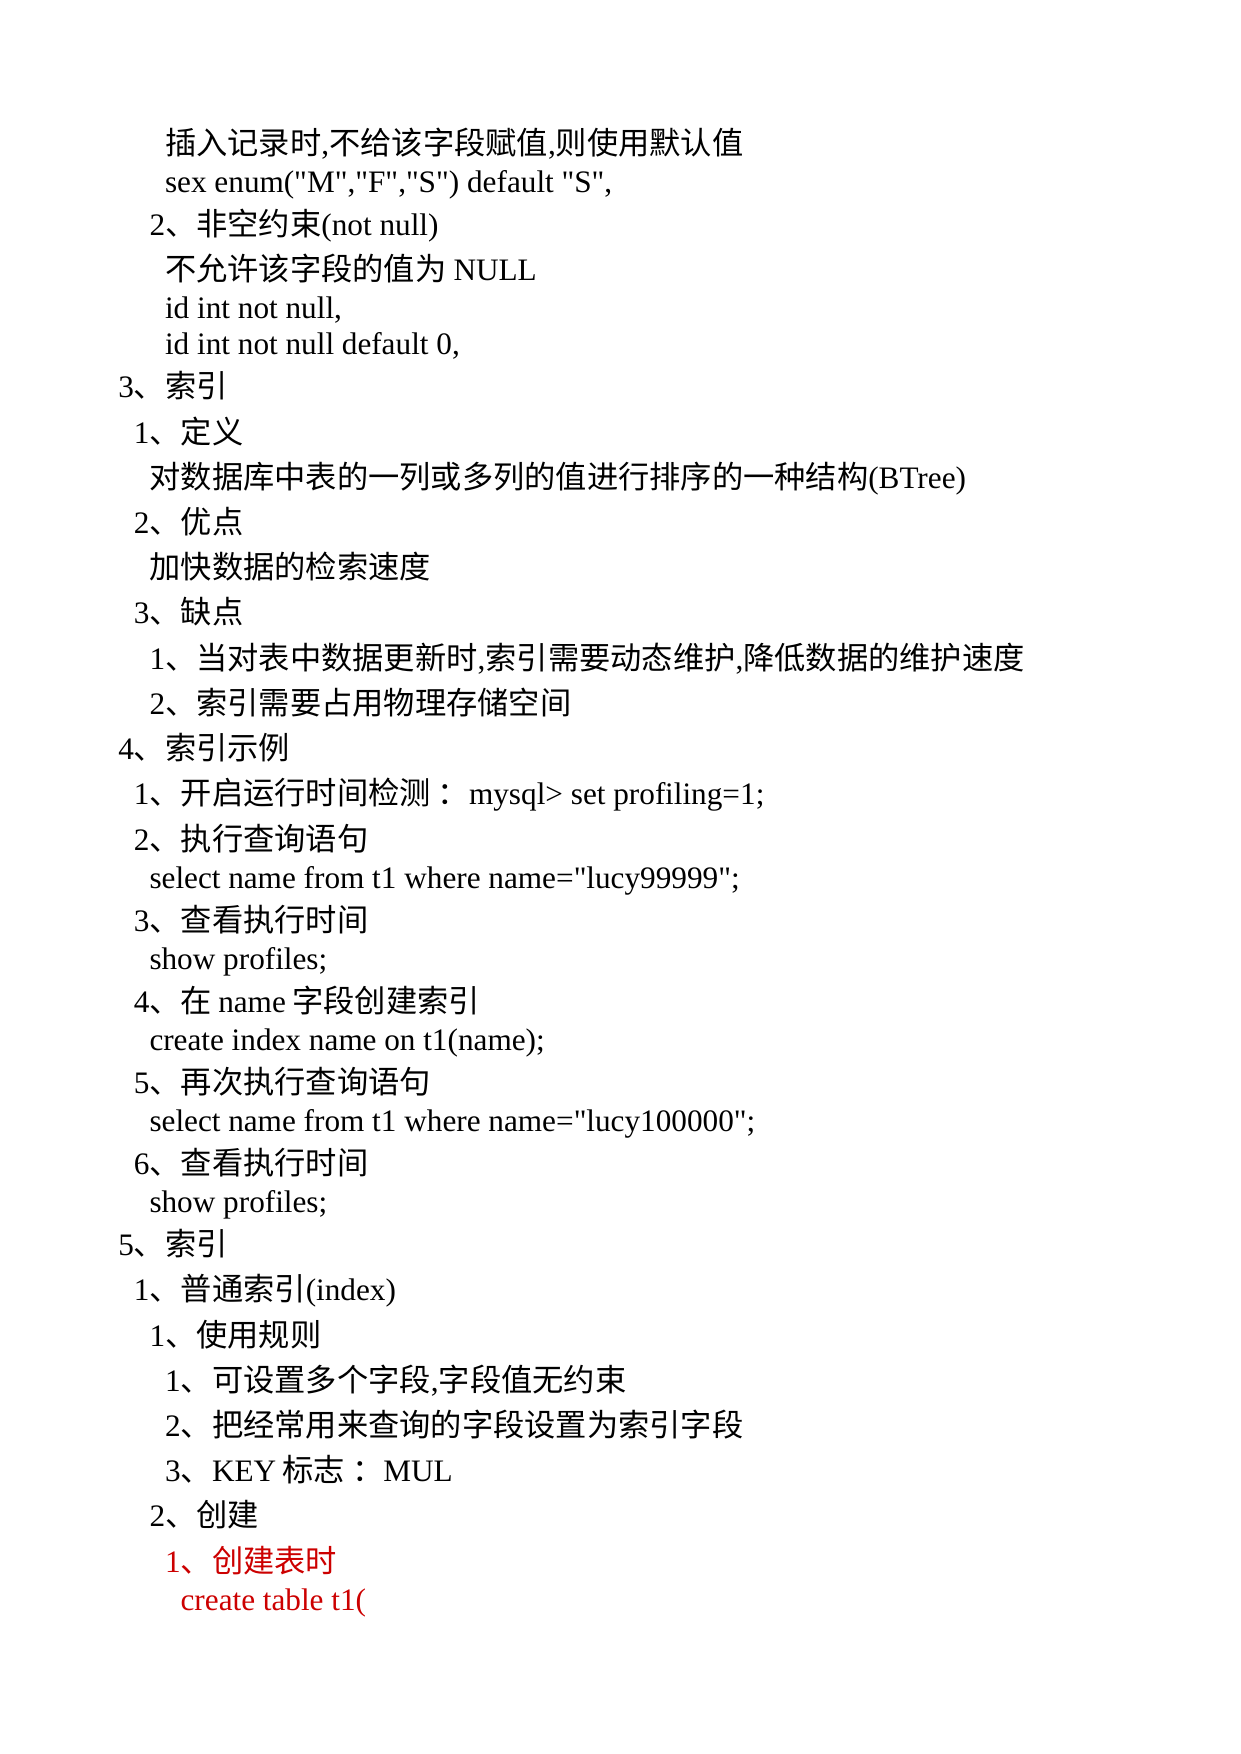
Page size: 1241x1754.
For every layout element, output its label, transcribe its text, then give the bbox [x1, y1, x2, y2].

text show profiles; [118, 940, 1122, 976]
text 1、使用规则 [118, 1310, 1122, 1355]
text 1、创建表时 [118, 1536, 1122, 1581]
text select name from t1 where name="lucy99999"; [118, 859, 1122, 895]
text 4、在name字段创建索引 [118, 976, 1122, 1021]
text 5、再次执行查询语句 [118, 1057, 1122, 1102]
text 1、普通索引(index) [118, 1264, 1122, 1310]
text 3、缺点 [118, 588, 1122, 633]
text 3、索引 [118, 362, 1122, 407]
text 1、开启运行时间检测 ：mysql> set profiling=1; [118, 768, 1122, 814]
text 3、查看执行时间 [118, 895, 1122, 940]
text 1、可设置多个字段,字段值无约束 [118, 1355, 1122, 1400]
text 1、定义 [118, 407, 1122, 452]
text id int not null, [118, 290, 1122, 326]
text 2、创建 [118, 1491, 1122, 1536]
text 加快数据的检索速度 [118, 542, 1122, 588]
text 4、索引示例 [118, 723, 1122, 768]
text 对数据库中表的一列或多列的值进行排序的一种结构(BTree) [118, 452, 1122, 497]
text 3、KEY标志 ：MUL [118, 1445, 1122, 1491]
text 2、索引需要占用物理存储空间 [118, 678, 1122, 723]
text 插入记录时,不给该字段赋值,则使用默认值 [118, 118, 1122, 163]
text sex enum("M","F","S") default "S", [118, 163, 1122, 199]
text create index name on t1(name); [118, 1021, 1122, 1057]
text show profiles; [118, 1183, 1122, 1219]
text 2、把经常用来查询的字段设置为索引字段 [118, 1400, 1122, 1445]
text 不允许该字段的值为 NULL [118, 244, 1122, 290]
text 5、索引 [118, 1219, 1122, 1264]
text create table t1( [118, 1581, 1122, 1617]
text 1、当对表中数据更新时,索引需要动态维护,降低数据的维护速度 [118, 633, 1122, 678]
text id int not null default 0, [118, 326, 1122, 362]
text 2、优点 [118, 497, 1122, 542]
text select name from t1 where name="lucy100000"; [118, 1102, 1122, 1138]
text 2、非空约束(not null) [118, 199, 1122, 244]
text 6、查看执行时间 [118, 1138, 1122, 1183]
text 2、执行查询语句 [118, 814, 1122, 859]
